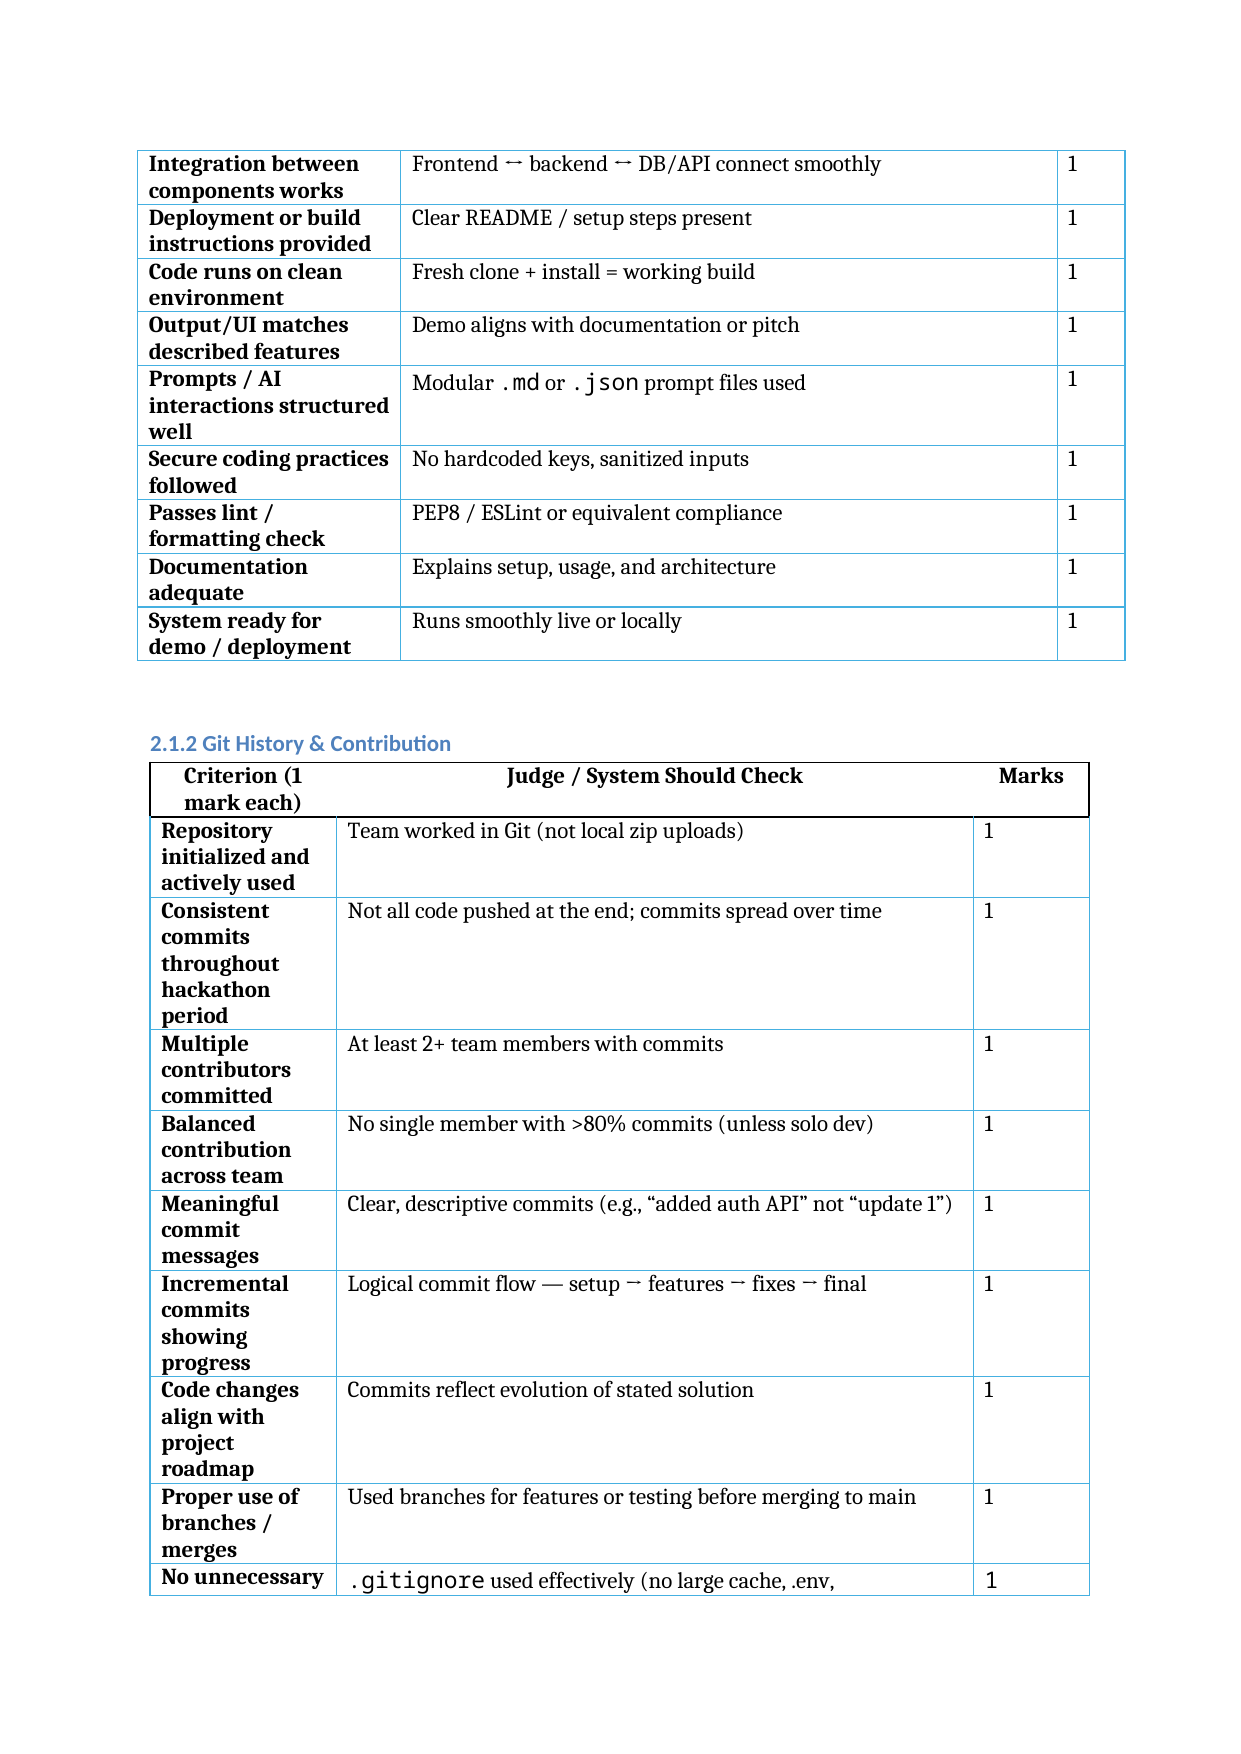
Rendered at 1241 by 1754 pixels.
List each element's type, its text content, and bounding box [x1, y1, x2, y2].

table_cell 1 [1058, 205, 1124, 257]
table_cell Team worked in Git (not local zip uploads) [337, 818, 973, 897]
table_cell 1 [1058, 312, 1124, 365]
table_cell Explains setup, usage, and architecture [401, 554, 1057, 606]
table_header Criterion (1 mark each) [151, 763, 336, 816]
table_cell No unnecessary [151, 1564, 336, 1595]
table_cell 1 [974, 1271, 1089, 1376]
table_cell Meaningful commit messages [151, 1191, 336, 1270]
table_cell Incremental commits showing progress [151, 1271, 336, 1376]
table_cell Code runs on clean environment [138, 259, 400, 311]
table_cell .gitignore used effectively (no large cache, .env, [337, 1564, 973, 1595]
table_cell Clear, descriptive commits (e.g., “added auth API” not “update 1”) [337, 1191, 973, 1270]
table_cell Used branches for features or testing before merging to main [337, 1484, 973, 1563]
table_cell 1 [974, 898, 1089, 1029]
table_cell Multiple contributors committed [151, 1030, 336, 1109]
table_cell 1 [1058, 554, 1124, 606]
table_cell Not all code pushed at the end; commits spread over time [337, 898, 973, 1029]
table_cell 1 [974, 1111, 1089, 1189]
table_cell Demo aligns with documentation or pitch [401, 312, 1057, 365]
table_cell Modular .md or .json prompt files used [401, 366, 1057, 445]
table_cell 1 [974, 1377, 1089, 1483]
table_cell Prompts / AI interactions structured well [138, 366, 400, 445]
table_cell Runs smoothly live or locally [401, 608, 1057, 660]
table_cell No hardcoded keys, sanitized inputs [401, 446, 1057, 499]
table_cell Proper use of branches / merges [151, 1484, 336, 1563]
table_cell Repository initialized and actively used [151, 818, 336, 897]
table_cell Logical commit flow — setup → features → fixes → final [337, 1271, 973, 1376]
table_cell Passes lint / formatting check [138, 500, 400, 553]
table_cell No single member with >80% commits (unless solo dev) [337, 1111, 973, 1189]
table_cell 1 [1058, 259, 1124, 311]
table_cell Commits reflect evolution of stated solution [337, 1377, 973, 1483]
table_cell 1 [974, 818, 1089, 897]
table_cell Fresh clone + install = working build [401, 259, 1057, 311]
table_cell Clear README / setup steps present [401, 205, 1057, 257]
table_cell Frontend ↔ backend ↔ DB/API connect smoothly [401, 151, 1057, 204]
table_cell Documentation adequate [138, 554, 400, 606]
table_cell Balanced contribution across team [151, 1111, 336, 1189]
table_cell 1 [1058, 608, 1124, 660]
table_cell 1 [974, 1484, 1089, 1563]
table_cell System ready for demo / deployment [138, 608, 400, 660]
table_cell 1 [1058, 151, 1124, 204]
table_cell PEP8 / ESLint or equivalent compliance [401, 500, 1057, 553]
table_cell 1 [974, 1191, 1089, 1270]
table_cell Deployment or build instructions provided [138, 205, 400, 257]
table_cell Integration between components works [138, 151, 400, 204]
table_cell 1 [1058, 446, 1124, 499]
table_header Marks [973, 763, 1088, 816]
table_cell Consistent commits throughout hackathon period [151, 898, 336, 1029]
table_cell 1 [1058, 500, 1124, 553]
table_cell 1 [1058, 366, 1124, 445]
table_cell Output/UI matches described features [138, 312, 400, 365]
subtitle 2.1.2 Git History & Contribution [150, 729, 1090, 757]
table_cell Code changes align with project roadmap [151, 1377, 336, 1483]
table_header Judge / System Should Check [336, 763, 973, 816]
table_cell At least 2+ team members with commits [337, 1030, 973, 1109]
table_cell 1 [974, 1030, 1089, 1109]
table_cell 1 [974, 1564, 1089, 1595]
table_cell Secure coding practices followed [138, 446, 400, 499]
